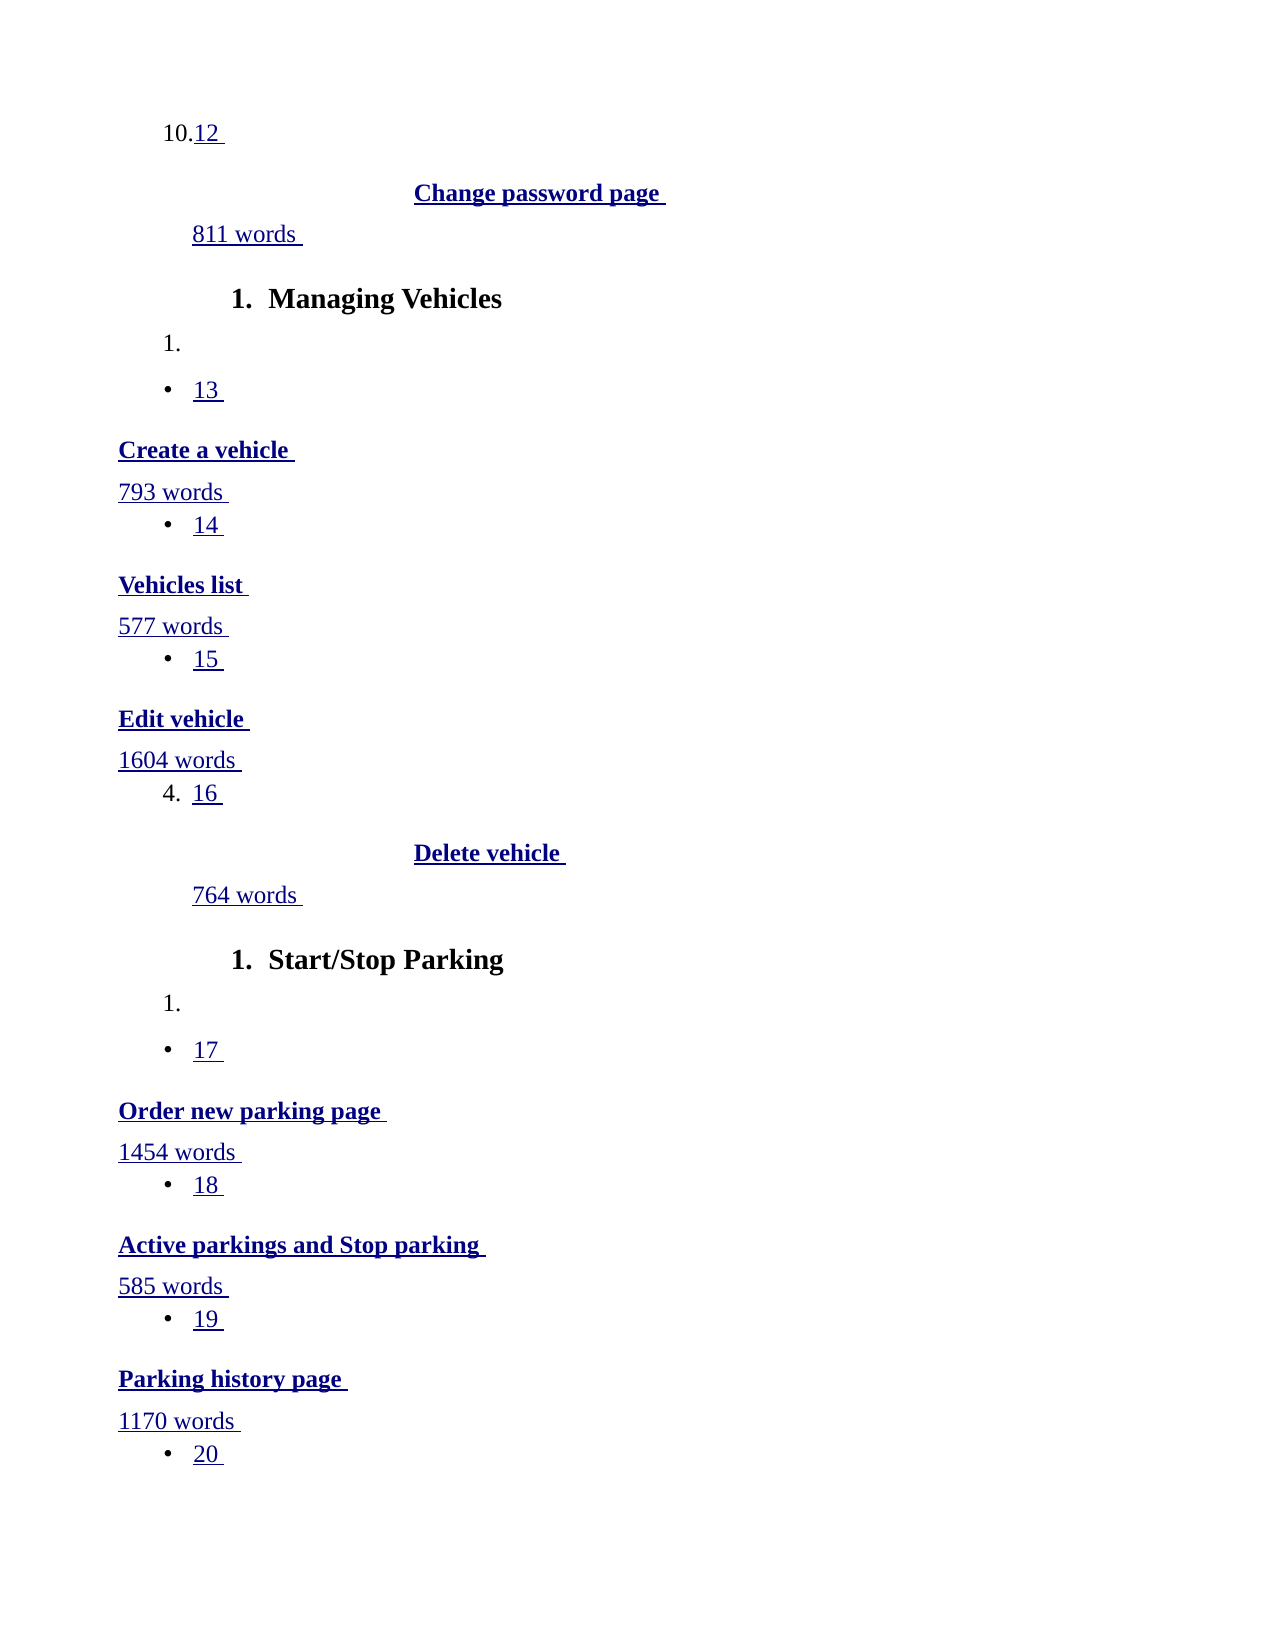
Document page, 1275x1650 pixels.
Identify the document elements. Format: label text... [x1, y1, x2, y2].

text 1604 words [118, 745, 1157, 774]
list 19 [164, 1304, 1157, 1333]
subtitle Change password page [384, 178, 1157, 207]
list 764 words [162, 880, 1157, 908]
subtitle Parking history page [118, 1364, 1157, 1393]
list 18 [164, 1170, 1157, 1199]
text 585 words [118, 1271, 1157, 1300]
subtitle Order new parking page [118, 1096, 1157, 1124]
text 1454 words [118, 1137, 1157, 1166]
list 811 words [162, 219, 1157, 248]
list 14 [164, 510, 1157, 538]
list 13 [164, 375, 1157, 404]
text 577 words [118, 611, 1157, 640]
list 20 [164, 1439, 1157, 1467]
list 17 [164, 1036, 1157, 1064]
list 16 [162, 778, 1157, 807]
text 793 words [118, 477, 1157, 505]
text 1170 words [118, 1406, 1157, 1434]
subtitle Edit vehicle [118, 704, 1157, 733]
subtitle Managing Vehicles [231, 282, 1157, 315]
subtitle Delete vehicle [384, 838, 1157, 867]
list 12 [162, 118, 1157, 147]
subtitle Vehicles list [118, 570, 1157, 598]
list 15 [164, 644, 1157, 673]
subtitle Create a vehicle [118, 435, 1157, 464]
subtitle Start/Stop Parking [231, 942, 1157, 976]
subtitle Active parkings and Stop parking [118, 1230, 1157, 1259]
